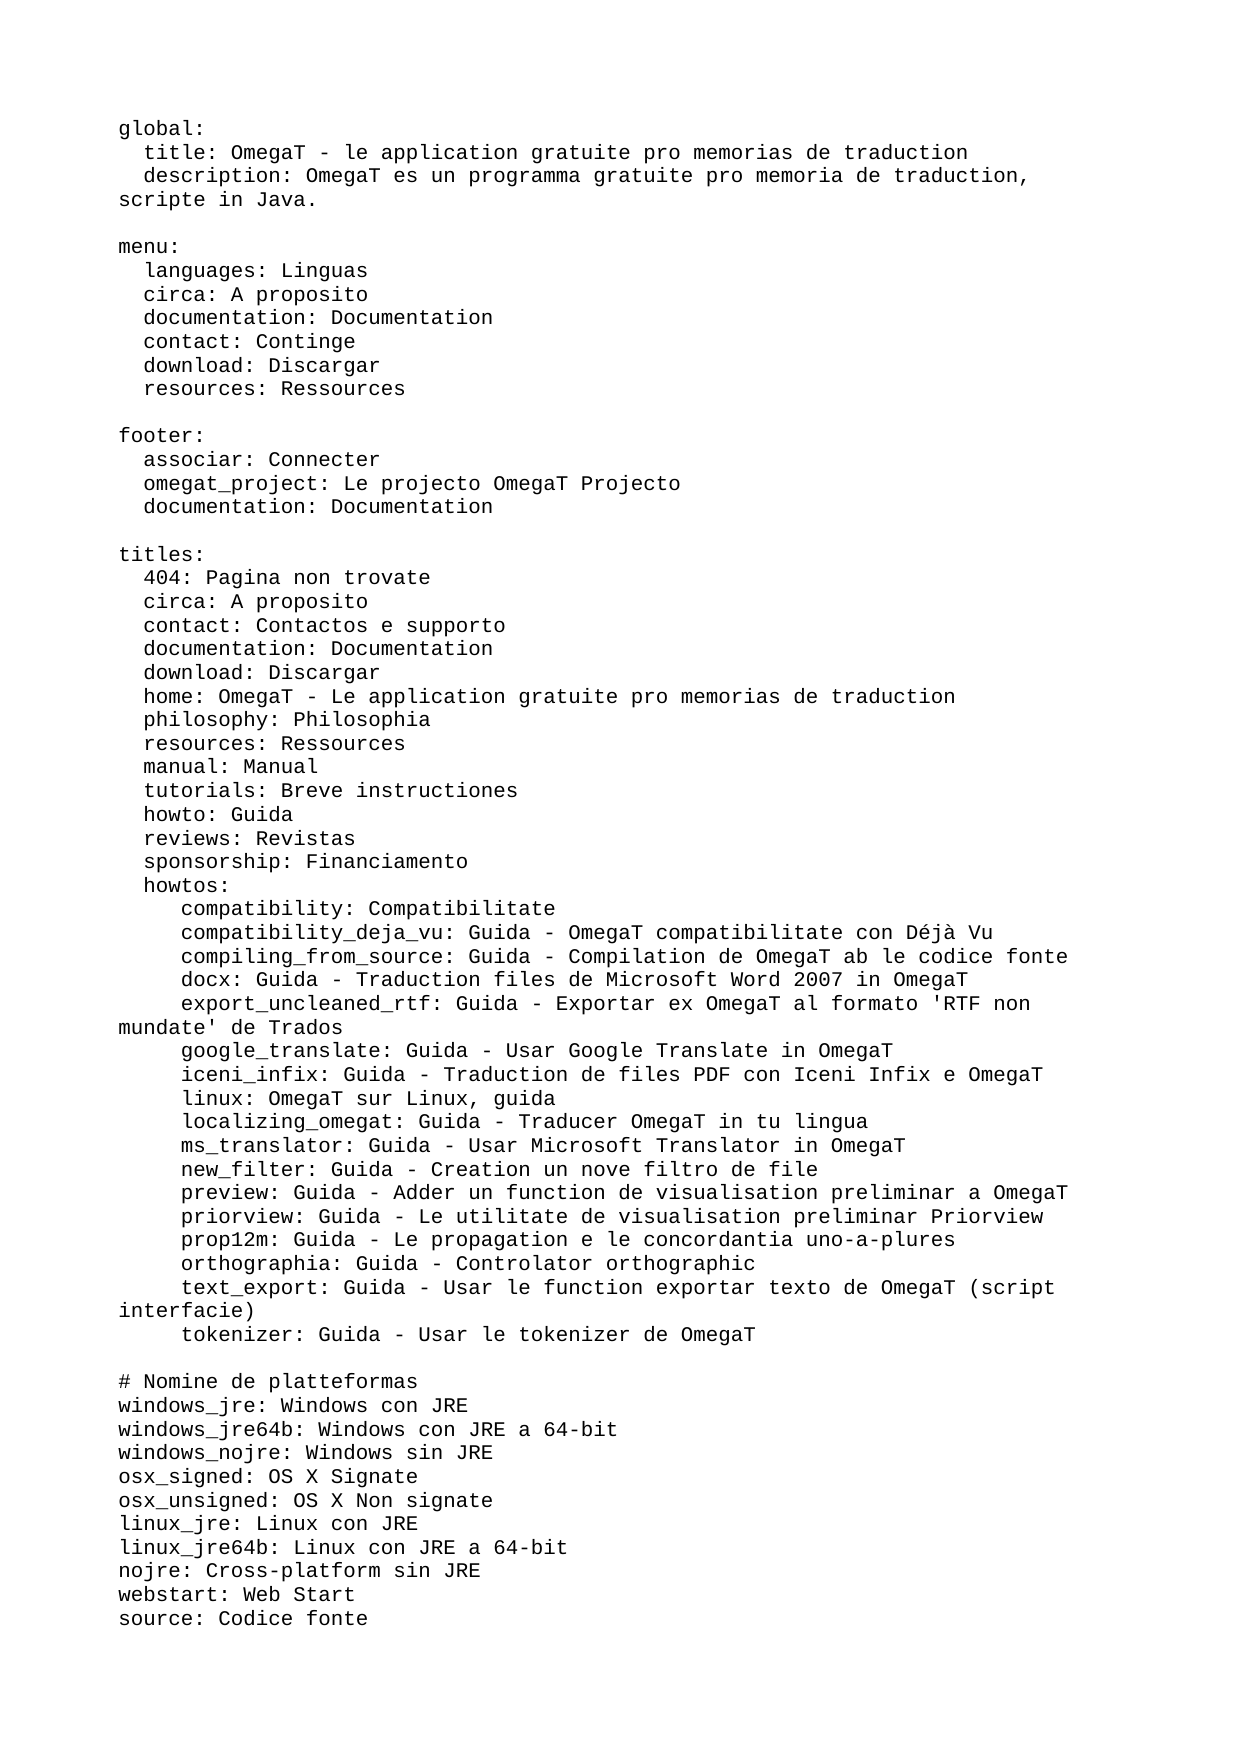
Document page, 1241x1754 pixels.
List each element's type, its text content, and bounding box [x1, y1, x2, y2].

text linux_jre64b: Linux con JRE a 64-bit [118, 1537, 1122, 1561]
text resources: Ressources [118, 378, 1122, 402]
text resources: Ressources [118, 733, 1122, 757]
text docx: Guida - Traduction files de Microsoft Word 2007 in OmegaT [118, 969, 1122, 993]
text export_uncleaned_rtf: Guida - Exportar ex OmegaT al formato 'RTF non mundate' de Trados [118, 993, 1122, 1040]
text source: Codice fonte [118, 1608, 1122, 1631]
text download: Discargar [118, 354, 1122, 378]
text omegat_project: Le projecto OmegaT Projecto [118, 473, 1122, 496]
text # Nomine de platteformas [118, 1371, 1122, 1395]
text titles: [118, 544, 1122, 567]
text ms_translator: Guida - Usar Microsoft Translator in OmegaT [118, 1135, 1122, 1158]
text prop12m: Guida - Le propagation e le concordantia uno-a-plures [118, 1229, 1122, 1253]
text home: OmegaT - Le application gratuite pro memorias de traduction [118, 686, 1122, 709]
text windows_nojre: Windows sin JRE [118, 1442, 1122, 1466]
text circa: A proposito [118, 284, 1122, 307]
text manual: Manual [118, 757, 1122, 780]
text contact: Continge [118, 331, 1122, 354]
text linux: OmegaT sur Linux, guida [118, 1088, 1122, 1111]
text windows_jre: Windows con JRE [118, 1395, 1122, 1419]
text associar: Connecter [118, 449, 1122, 473]
text reviews: Revistas [118, 827, 1122, 851]
text google_translate: Guida - Usar Google Translate in OmegaT [118, 1040, 1122, 1064]
text languages: Linguas [118, 260, 1122, 284]
text tutorials: Breve instructiones [118, 780, 1122, 804]
text documentation: Documentation [118, 496, 1122, 520]
text orthographia: Guida - Controlator orthographic [118, 1253, 1122, 1277]
text priorview: Guida - Le utilitate de visualisation preliminar Priorview [118, 1206, 1122, 1229]
text osx_unsigned: OS X Non signate [118, 1489, 1122, 1513]
text documentation: Documentation [118, 638, 1122, 662]
text footer: [118, 426, 1122, 449]
text menu: [118, 236, 1122, 260]
text circa: A proposito [118, 591, 1122, 615]
text preview: Guida - Adder un function de visualisation preliminar a OmegaT [118, 1182, 1122, 1206]
text 404: Pagina non trovate [118, 567, 1122, 591]
text linux_jre: Linux con JRE [118, 1513, 1122, 1537]
text nojre: Cross-platform sin JRE [118, 1561, 1122, 1584]
text philosophy: Philosophia [118, 709, 1122, 733]
text howto: Guida [118, 804, 1122, 827]
text global: [118, 118, 1122, 142]
text tokenizer: Guida - Usar le tokenizer de OmegaT [118, 1324, 1122, 1348]
text howtos: [118, 875, 1122, 898]
text iceni_infix: Guida - Traduction de files PDF con Iceni Infix e OmegaT [118, 1064, 1122, 1088]
text new_filter: Guida - Creation un nove filtro de file [118, 1158, 1122, 1182]
text osx_signed: OS X Signate [118, 1466, 1122, 1489]
text windows_jre64b: Windows con JRE a 64-bit [118, 1419, 1122, 1442]
text title: OmegaT - le application gratuite pro memorias de traduction [118, 142, 1122, 165]
text webstart: Web Start [118, 1584, 1122, 1608]
text text_export: Guida - Usar le function exportar texto de OmegaT (script interfacie) [118, 1277, 1122, 1324]
text contact: Contactos e supporto [118, 615, 1122, 638]
text localizing_omegat: Guida - Traducer OmegaT in tu lingua [118, 1111, 1122, 1135]
text download: Discargar [118, 662, 1122, 686]
text sponsorship: Financiamento [118, 851, 1122, 875]
text compiling_from_source: Guida - Compilation de OmegaT ab le codice fonte [118, 946, 1122, 969]
text description: OmegaT es un programma gratuite pro memoria de traduction, scripte in Java. [118, 165, 1122, 213]
text compatibility: Compatibilitate [118, 898, 1122, 922]
text documentation: Documentation [118, 307, 1122, 331]
text compatibility_deja_vu: Guida - OmegaT compatibilitate con Déjà Vu [118, 922, 1122, 946]
